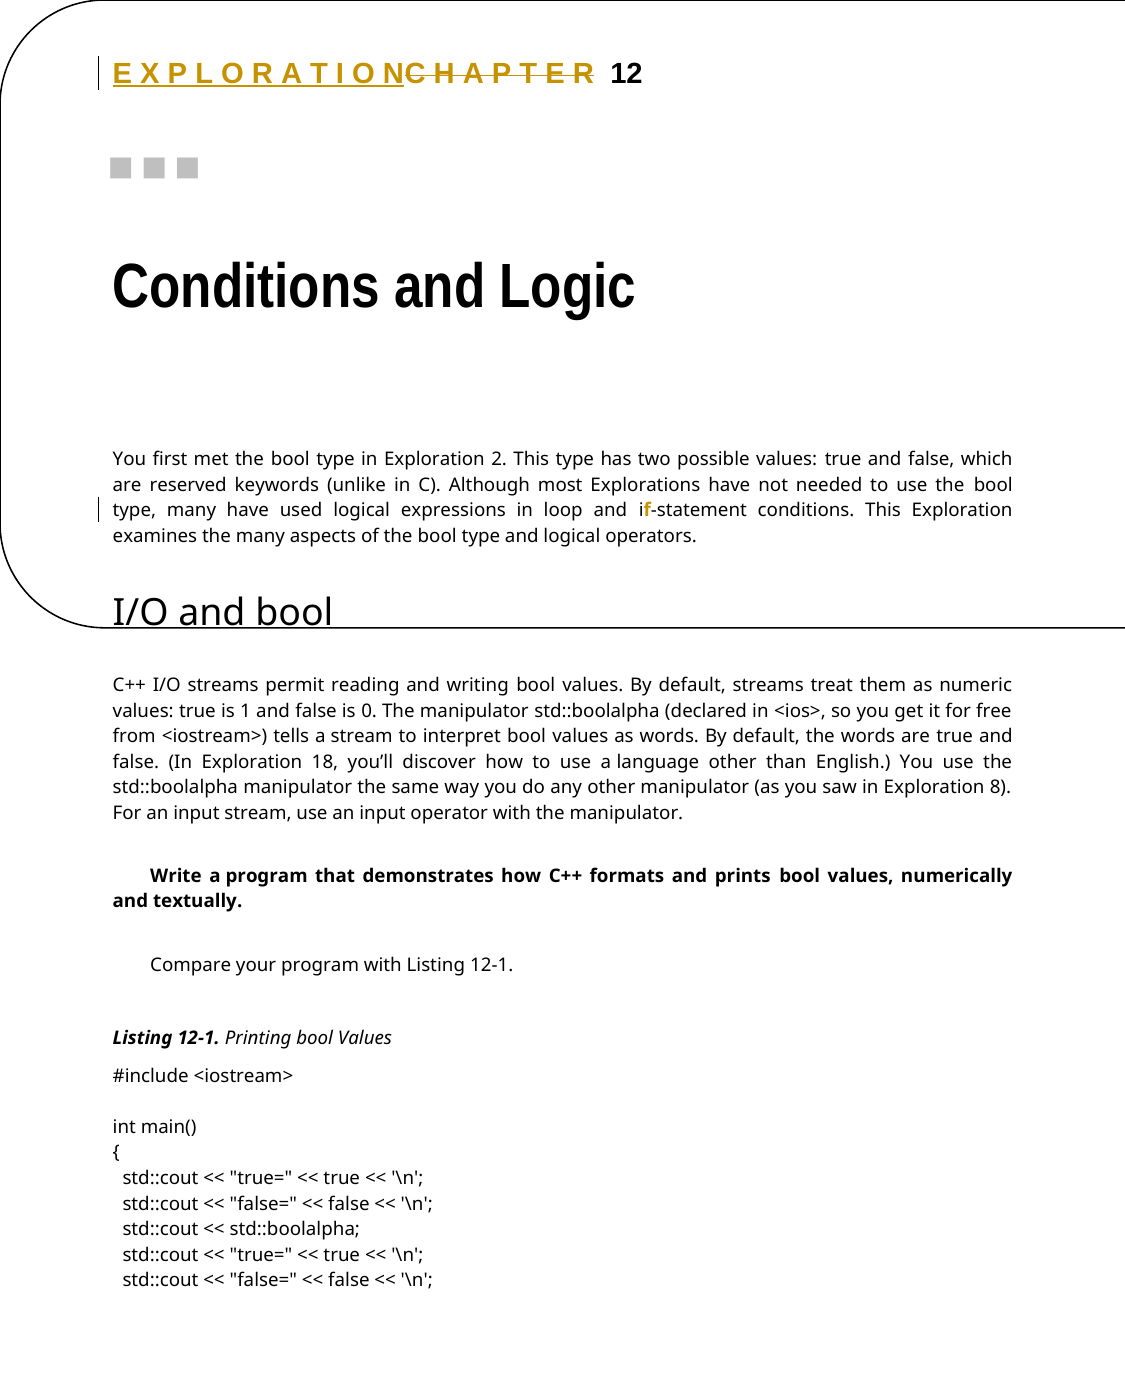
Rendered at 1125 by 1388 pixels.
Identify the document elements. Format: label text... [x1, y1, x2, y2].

subtitle [112, 629, 1012, 636]
text You first met the bool type in Exploration 2. This type has two possible values: true and false, which are reserved keywords (unlike in C). Although most Explorations have not needed to use the bool type, many have used logical expressions in loop and if-statement conditions. This Exploration examines the many aspects of the bool type and logical operators. [112, 446, 1012, 548]
text std::cout << "true=" << true << '\n'; [112, 1164, 1012, 1190]
text int main() [112, 1113, 1012, 1139]
text std::cout << "false=" << false << '\n'; [112, 1266, 1012, 1292]
subtitle I/O and bool [112, 585, 1012, 627]
text Write a program that demonstrates how C++ formats and prints bool values, numerically and textually. [112, 862, 1012, 913]
text std::cout << std::boolalpha; [112, 1215, 1012, 1241]
text std::cout << "false=" << false << '\n'; [112, 1190, 1012, 1215]
text C++ I/O streams permit reading and writing bool values. By default, streams treat them as numeric values: true is 1 and false is 0. The manipulator std::boolalpha (declared in <ios>, so you get it for free from <iostream>) tells a stream to interpret bool values as words. By default, the words are true and false. (In Exploration 18, you’ll discover how to use a language other than English.) You use the std::boolalpha manipulator the same way you do any other manipulator (as you saw in Exploration 8). For an input stream, use an input operator with the manipulator. [112, 672, 1012, 825]
text std::cout << "true=" << true << '\n'; [112, 1241, 1012, 1266]
text { [112, 1139, 1012, 1164]
text Listing 12‑1. Printing bool Values [112, 1024, 1012, 1050]
text #include <iostream> [112, 1062, 1012, 1088]
text Compare your program with Listing 12‑1. [112, 951, 1012, 976]
title Conditions and Logic [112, 249, 1012, 321]
